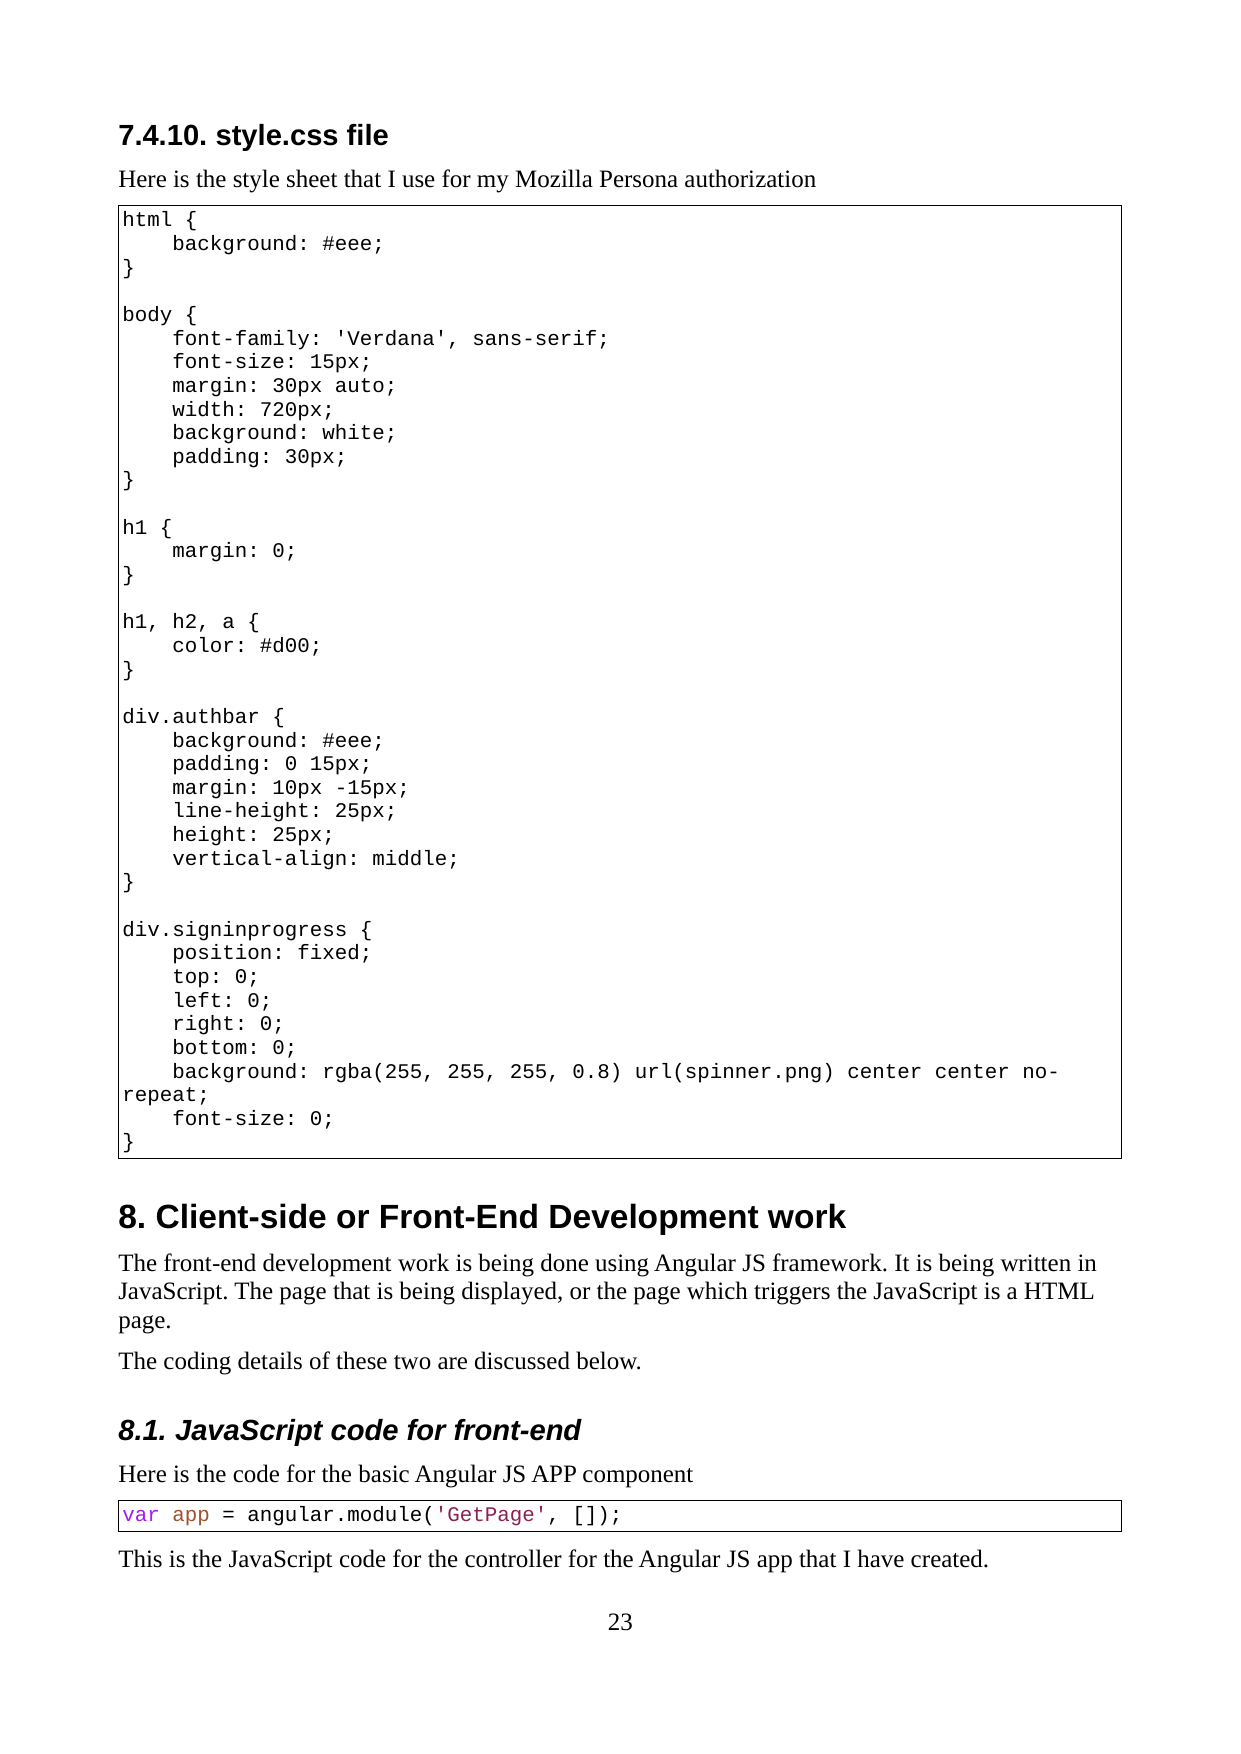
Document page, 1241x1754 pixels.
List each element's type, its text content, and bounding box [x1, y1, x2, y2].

text h1 { [119, 513, 1121, 536]
text Here is the style sheet that I use for my Mozilla Persona authorization [118, 164, 1122, 193]
text Here is the code for the basic Angular JS APP component [118, 1459, 1122, 1487]
text } [119, 1128, 1121, 1158]
text background: #eee; [119, 229, 1121, 253]
text margin: 10px -15px; [119, 773, 1121, 797]
text background: white; [119, 418, 1121, 442]
text position: fixed; [119, 938, 1121, 962]
text color: #d00; [119, 631, 1121, 655]
text h1, h2, a { [119, 607, 1121, 631]
text The front-end development work is being done using Angular JS framework. It is being written in JavaScript. The page that is being displayed, or the page which triggers the JavaScript is a HTML page. [118, 1248, 1122, 1334]
text height: 25px; [119, 820, 1121, 844]
text } [119, 655, 1121, 678]
text font-family: 'Verdana', sans-serif; [119, 324, 1121, 347]
subtitle style.css file [118, 118, 1122, 152]
text The coding details of these two are discussed below. [118, 1346, 1122, 1375]
text font-size: 0; [119, 1104, 1121, 1128]
text var app = angular.module('GetPage', []); [119, 1501, 1121, 1531]
text div.authbar { [119, 702, 1121, 726]
text div.signinprogress { [119, 915, 1121, 938]
text padding: 30px; [119, 442, 1121, 466]
text padding: 0 15px; [119, 749, 1121, 773]
text vertical-align: middle; [119, 844, 1121, 867]
text margin: 30px auto; [119, 371, 1121, 394]
text html { [119, 206, 1121, 229]
subtitle Client-side or Front-End Development work [118, 1197, 1122, 1235]
text left: 0; [119, 986, 1121, 1009]
text font-size: 15px; [119, 347, 1121, 371]
text background: #eee; [119, 726, 1121, 749]
text } [119, 466, 1121, 489]
text top: 0; [119, 962, 1121, 986]
text background: rgba(255, 255, 255, 0.8) url(spinner.png) center center no-repeat; [119, 1057, 1121, 1104]
text } [119, 867, 1121, 891]
text width: 720px; [119, 394, 1121, 418]
text body { [119, 300, 1121, 324]
text } [119, 253, 1121, 276]
text } [119, 560, 1121, 584]
text margin: 0; [119, 536, 1121, 560]
text right: 0; [119, 1009, 1121, 1033]
text bottom: 0; [119, 1033, 1121, 1057]
subtitle JavaScript code for front-end [118, 1413, 1122, 1446]
text This is the JavaScript code for the controller for the Angular JS app that I have created. [118, 1544, 1122, 1573]
text line-height: 25px; [119, 797, 1121, 820]
